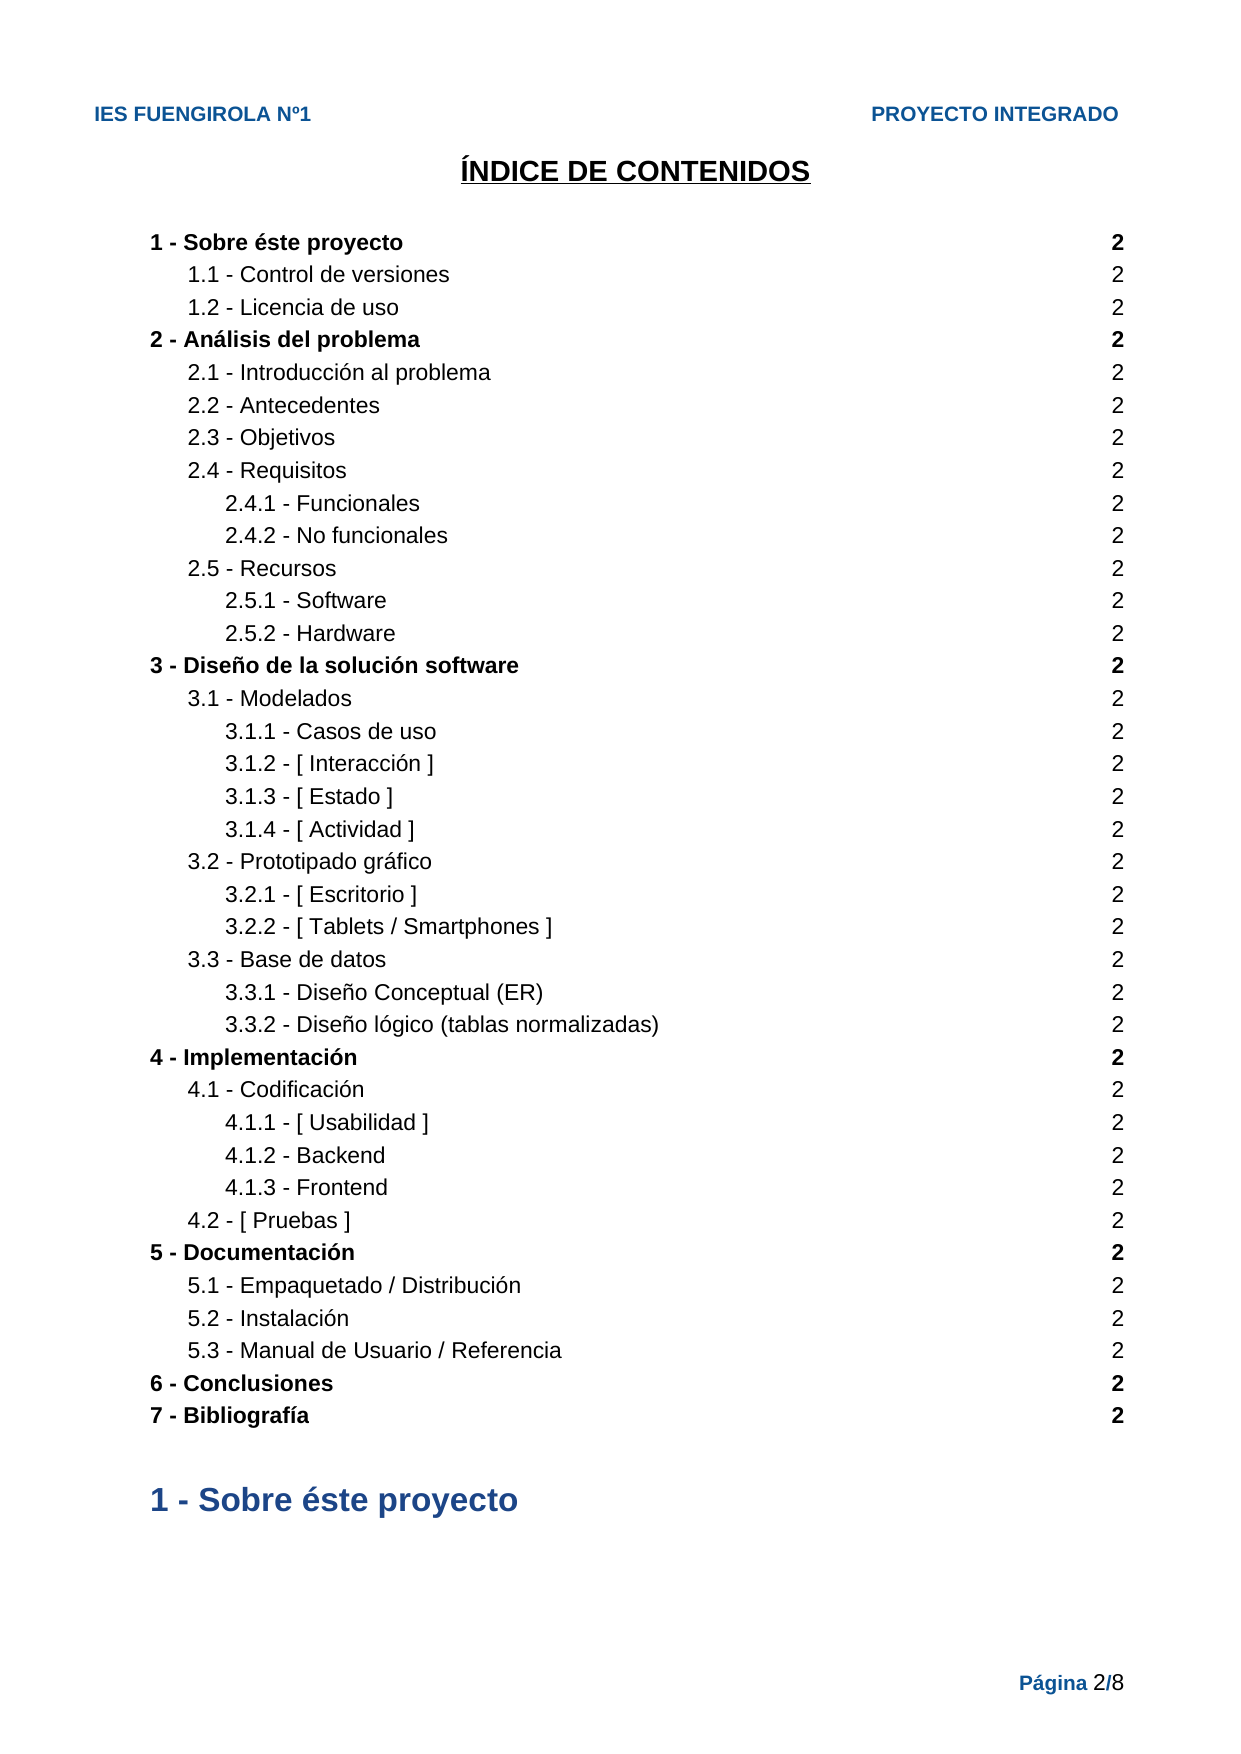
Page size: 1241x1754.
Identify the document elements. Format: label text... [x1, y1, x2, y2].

text 2.4.2 - No funcionales 2 [225, 522, 1124, 548]
text 3.1.4 - [ Actividad ] 2 [225, 816, 1124, 842]
text 5.1 - Empaquetado / Distribución 2 [187, 1272, 1124, 1298]
text 5 - Documentación 2 [150, 1239, 1124, 1266]
text ÍNDICE DE CONTENIDOS [147, 154, 1124, 187]
text 4 - Implementación 2 [150, 1044, 1124, 1070]
text 5.3 - Manual de Usuario / Referencia 2 [187, 1337, 1124, 1363]
text 3.2.2 - [ Tablets / Smartphones ] 2 [225, 913, 1124, 940]
text 3.1.3 - [ Estado ] 2 [225, 783, 1124, 809]
text 2.5 - Recursos 2 [187, 555, 1124, 581]
text 2.2 - Antecedentes 2 [187, 392, 1124, 418]
text 3.2.1 - [ Escritorio ] 2 [225, 881, 1124, 907]
text 2.5.2 - Hardware 2 [225, 620, 1124, 646]
text 4.1 - Codificación 2 [187, 1076, 1124, 1103]
text 2.4 - Requisitos 2 [187, 457, 1124, 483]
text 3.3.2 - Diseño lógico (tablas normalizadas) 2 [225, 1011, 1124, 1037]
text 3.3.1 - Diseño Conceptual (ER) 2 [225, 978, 1124, 1005]
text 1 - Sobre éste proyecto 2 [150, 229, 1124, 255]
text 2 - Análisis del problema 2 [150, 326, 1124, 353]
text 2.5.1 - Software 2 [225, 587, 1124, 614]
text 1.2 - Licencia de uso 2 [187, 294, 1124, 320]
text 2.4.1 - Funcionales 2 [225, 489, 1124, 516]
text 7 - Bibliografía 2 [150, 1402, 1124, 1429]
text 3 - Diseño de la solución software 2 [150, 652, 1124, 679]
subtitle 1 - Sobre éste proyecto [150, 1480, 1124, 1518]
text 4.1.1 - [ Usabilidad ] 2 [225, 1109, 1124, 1135]
text 2.3 - Objetivos 2 [187, 424, 1124, 451]
text 4.2 - [ Pruebas ] 2 [187, 1207, 1124, 1233]
text 3.2 - Prototipado gráfico 2 [187, 848, 1124, 874]
text 2.1 - Introducción al problema 2 [187, 359, 1124, 385]
text 6 - Conclusiones 2 [150, 1370, 1124, 1396]
text 3.1 - Modelados 2 [187, 685, 1124, 711]
text 3.1.1 - Casos de uso 2 [225, 718, 1124, 744]
text 4.1.3 - Frontend 2 [225, 1174, 1124, 1201]
text 3.1.2 - [ Interacción ] 2 [225, 750, 1124, 777]
text 3.3 - Base de datos 2 [187, 946, 1124, 972]
text 4.1.2 - Backend 2 [225, 1142, 1124, 1168]
text 5.2 - Instalación 2 [187, 1304, 1124, 1331]
text 1.1 - Control de versiones 2 [187, 261, 1124, 288]
